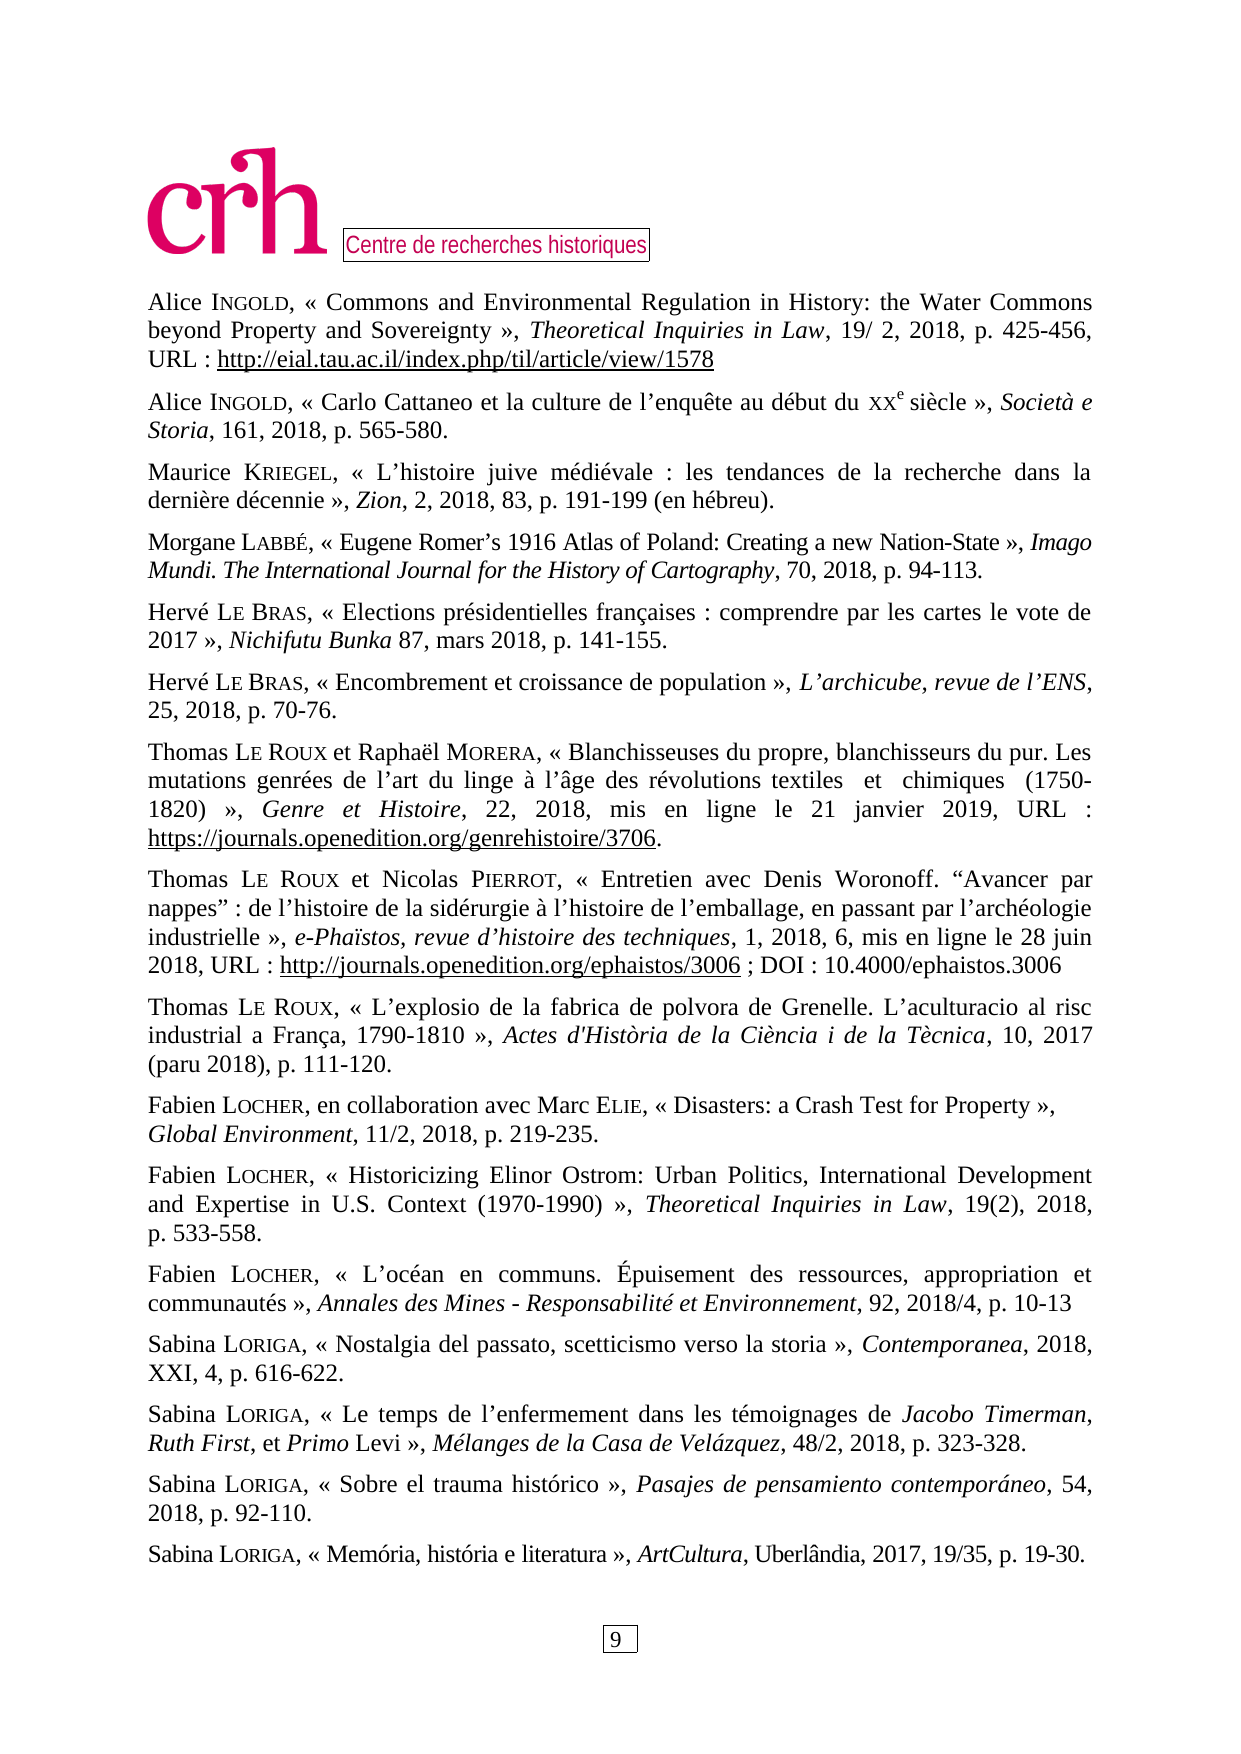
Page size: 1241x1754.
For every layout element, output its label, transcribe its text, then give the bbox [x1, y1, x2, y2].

text Morgane LABBÉ, « Eugene Romer’s 1916 Atlas of Poland: Creating a new Nation-State », Imago Mundi. The International Journal for the History of Cartography, 70, 2018, p. 94-113. [148, 527, 1093, 584]
text Fabien LOCHER, « Historicizing Elinor Ostrom: Urban Politics, International Development and Expertise in U.S. Context (1970-1990) », Theoretical Inquiries in Law, 19(2), 2018, p. 533-558. [148, 1161, 1093, 1247]
picture [147, 147, 327, 254]
text Sabina LORIGA, « Memória, história e literatura », ArtCultura, Uberlândia, 2017, 19/35, p. 19-30. [148, 1539, 1105, 1568]
text Thomas LE ROUX et Nicolas PIERROT, « Entretien avec Denis Woronoff. “Avancer par nappes” : de l’histoire de la sidérurgie à l’histoire de l’emballage, en passant par l’archéologie industrielle », e-Phaïstos, revue d’histoire des techniques, 1, 2018, 6, mis en ligne le 28 juin 2018, URL : http://journals.openedition.org/ephaistos/3006 ; DOI : 10.4000/ephaistos.3006 [148, 864, 1093, 979]
text Alice INGOLD, « Commons and Environmental Regulation in History: the Water Commons beyond Property and Sovereignty », Theoretical Inquiries in Law, 19/ 2, 2018, p. 425-456, URL : http://eial.tau.ac.il/index.php/til/article/view/1578 [148, 287, 1093, 373]
text Global Environment, 11/2, 2018, p. 219-235. [148, 1119, 1105, 1148]
text Thomas LE ROUX, « L’explosio de la fabrica de polvora de Grenelle. L’aculturacio al risc industrial a França, 1790-1810 », Actes d'Història de la Ciència i de la Tècnica, 10, 2017 (paru 2018), p. 111-120. [148, 992, 1093, 1078]
text Sabina LORIGA, « Sobre el trauma histórico », Pasajes de pensamiento contemporáneo, 54, 2018, p. 92-110. [148, 1469, 1093, 1527]
text Hervé LE BRAS, « Encombrement et croissance de population », L’archicube, revue de l’ENS, 25, 2018, p. 70-76. [148, 667, 1093, 724]
text Thomas LE ROUX et Raphaël MORERA, « Blanchisseuses du propre, blanchisseurs du pur. Les mutations genrées de l’art du linge à l’âge des révolutions textiles et chimiques (1750- 1820) », Genre et Histoire, 22, 2018, mis en ligne le 21 janvier 2019, URL : https://journals.openedition.org/genrehistoire/3706. [148, 737, 1093, 852]
text Fabien LOCHER, en collaboration avec Marc ELIE, « Disasters: a Crash Test for Property », [148, 1091, 1105, 1119]
text Sabina LORIGA, « Nostalgia del passato, scetticismo verso la storia », Contemporanea, 2018, XXI, 4, p. 616-622. [148, 1329, 1093, 1387]
text Maurice KRIEGEL, « L’histoire juive médiévale : les tendances de la recherche dans la dernière décennie », Zion, 2, 2018, 83, p. 191-199 (en hébreu). [148, 457, 1093, 514]
text Alice INGOLD, « Carlo Cattaneo et la culture de l’enquête au début du XXe siècle », Società e Storia, 161, 2018, p. 565-580. [148, 384, 1093, 444]
text Hervé LE BRAS, « Elections présidentielles françaises : comprendre par les cartes le vote de 2017 », Nichifutu Bunka 87, mars 2018, p. 141-155. [148, 597, 1093, 654]
text Sabina LORIGA, « Le temps de l’enfermement dans les témoignages de Jacobo Timerman, Ruth First, et Primo Levi », Mélanges de la Casa de Velázquez, 48/2, 2018, p. 323-328. [148, 1399, 1093, 1457]
text Fabien LOCHER, « L’océan en communs. Épuisement des ressources, appropriation et communautés », Annales des Mines - Responsabilité et Environnement, 92, 2018/4, p. 10-13 [148, 1259, 1093, 1317]
